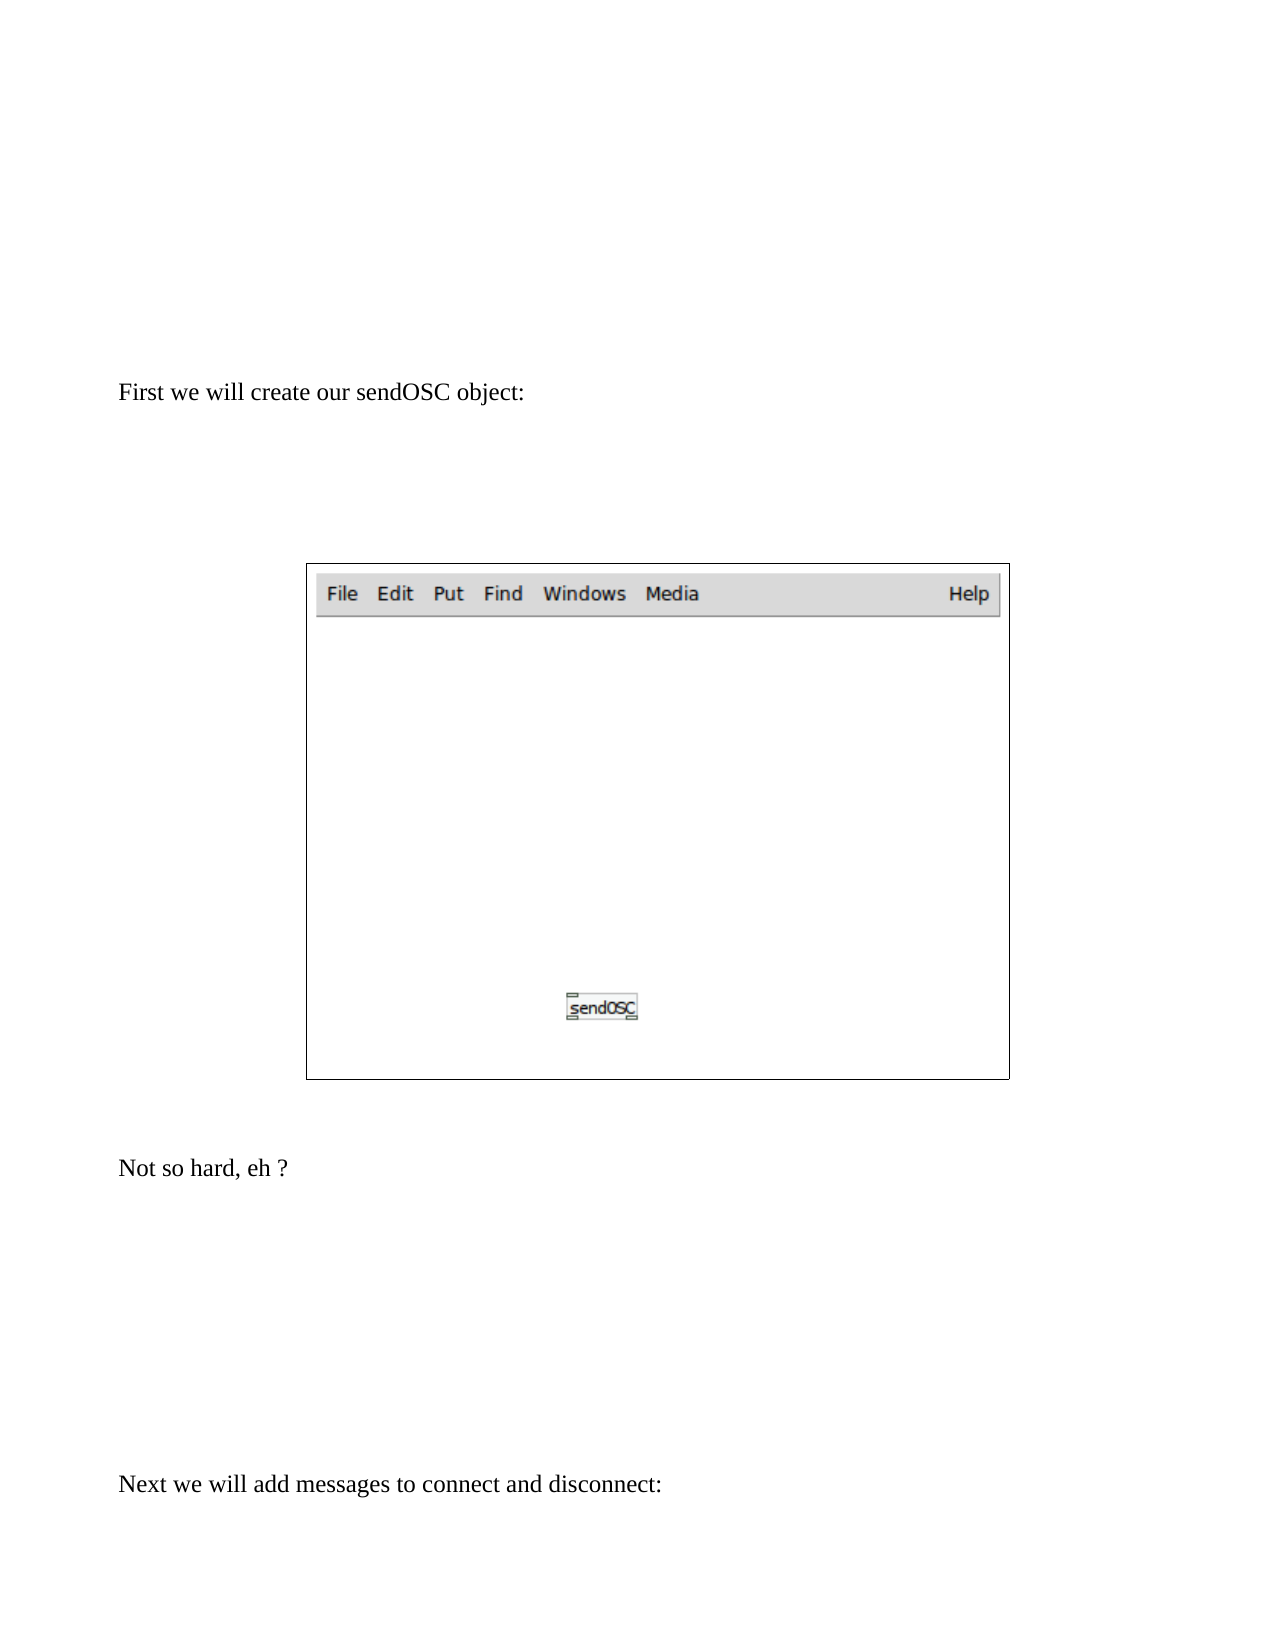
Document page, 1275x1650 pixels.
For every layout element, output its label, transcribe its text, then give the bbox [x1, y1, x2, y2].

text Next we will add messages to connect and disconnect: [118, 1469, 1157, 1498]
text First we will create our sendOSC object: [118, 377, 1157, 406]
picture [315, 572, 1001, 1070]
text Not so hard, eh ? [118, 1153, 1157, 1182]
